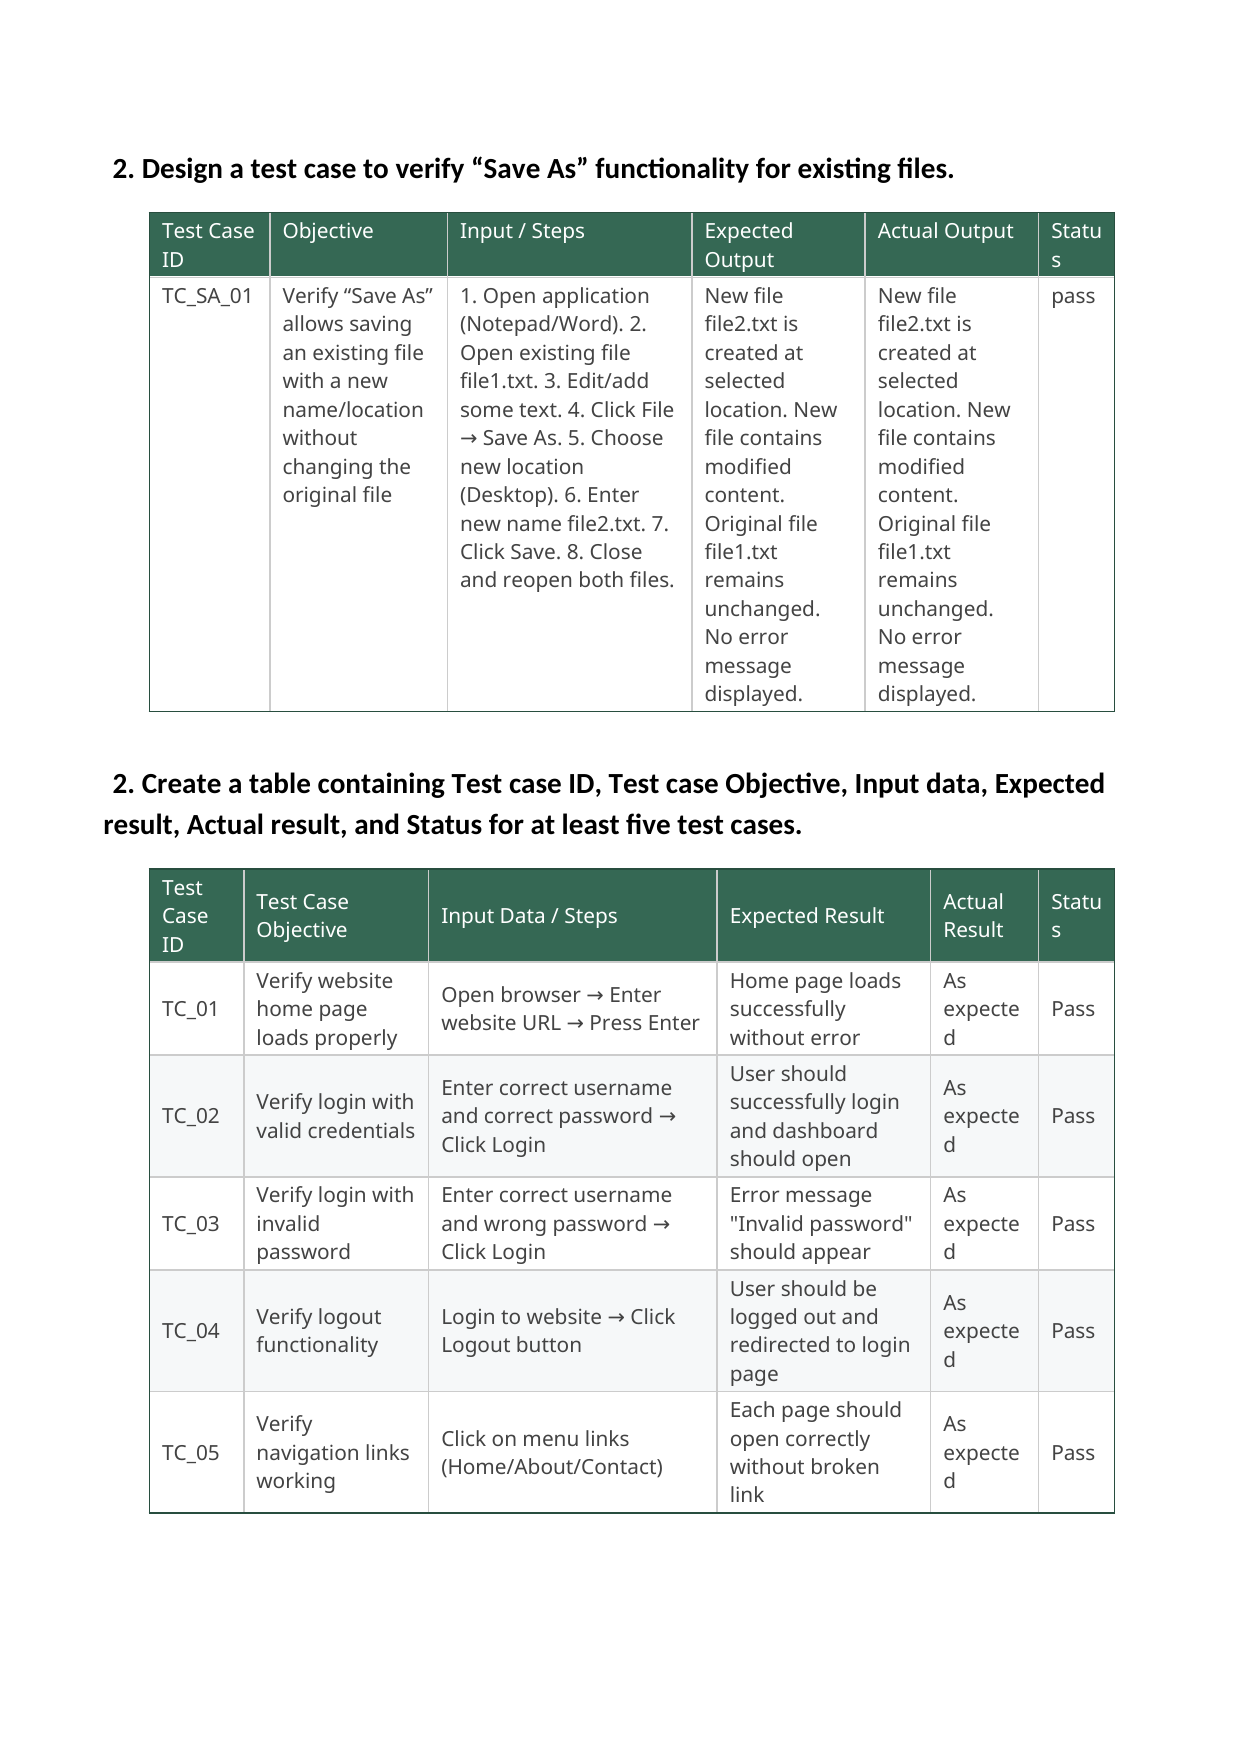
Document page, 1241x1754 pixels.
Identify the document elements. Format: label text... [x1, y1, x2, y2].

table_cell Pass [1039, 963, 1114, 1054]
table_cell Click on menu links (Home/About/Contact) [429, 1392, 716, 1512]
table_cell As expected [931, 1056, 1038, 1176]
text 2. Design a test case to verify “Save As” functionality for existing files. [103, 150, 1125, 186]
table_cell User should successfully login and dashboard should open [718, 1056, 930, 1176]
table_cell As expected [931, 1392, 1038, 1512]
table_cell Pass [1039, 1178, 1114, 1269]
table_cell Login to website → Click Logout button [429, 1271, 716, 1391]
table_cell TC_05 [150, 1392, 243, 1512]
table_cell Enter correct username and wrong password → Click Login [429, 1178, 716, 1269]
table_cell Verify login with invalid password [245, 1178, 428, 1269]
table_cell Open browser → Enter website URL → Press Enter [429, 963, 716, 1054]
table_cell Pass [1039, 1056, 1114, 1176]
table_cell Home page loads successfully without error [718, 963, 930, 1054]
table_cell pass [1039, 278, 1114, 711]
table_cell Verify website home page loads properly [245, 963, 428, 1054]
table_cell As expected [931, 1178, 1038, 1269]
table_cell New file file2.txt is created at selected location. New file contains modified content. Original file file1.txt remains unchanged. No error message displayed. [866, 278, 1038, 711]
table_header Expected Output [693, 213, 864, 276]
table_header Test Case Objective [245, 870, 428, 961]
table_header Status [1039, 870, 1114, 961]
table_header Expected Result [718, 870, 930, 961]
table_header Input / Steps [448, 213, 691, 276]
table_cell TC_02 [150, 1056, 243, 1176]
table_header Status [1039, 213, 1114, 276]
table_header Actual Result [931, 870, 1038, 961]
table_cell TC_SA_01 [150, 278, 269, 711]
table_header Objective [271, 213, 447, 276]
table_cell Error message "Invalid password" should appear [718, 1178, 930, 1269]
table_cell As expected [931, 963, 1038, 1054]
table_cell As expected [931, 1271, 1038, 1391]
table_cell Each page should open correctly without broken link [718, 1392, 930, 1512]
table_cell Verify login with valid credentials [245, 1056, 428, 1176]
text 2. Create a table containing Test case ID, Test case Objective, Input data, Expected result, Actual result, and Status for at least five test cases. [103, 765, 1125, 842]
table_header Test Case ID [150, 213, 269, 276]
table_header Test Case ID [150, 870, 243, 961]
table_cell TC_04 [150, 1271, 243, 1391]
table_cell Verify “Save As” allows saving an existing file with a new name/location without changing the original file [271, 278, 447, 711]
table_cell Verify navigation links working [245, 1392, 428, 1512]
table_cell Enter correct username and correct password → Click Login [429, 1056, 716, 1176]
table_cell 1. Open application (Notepad/Word). 2. Open existing file file1.txt. 3. Edit/add some text. 4. Click File → Save As. 5. Choose new location (Desktop). 6. Enter new name file2.txt. 7. Click Save. 8. Close and reopen both files. [448, 278, 691, 711]
table_cell Verify logout functionality [245, 1271, 428, 1391]
table_cell Pass [1039, 1271, 1114, 1391]
table_cell Pass [1039, 1392, 1114, 1512]
table_cell TC_01 [150, 963, 243, 1054]
table_cell New file file2.txt is created at selected location. New file contains modified content. Original file file1.txt remains unchanged. No error message displayed. [693, 278, 864, 711]
table_header Input Data / Steps [429, 870, 716, 961]
table_header Actual Output [866, 213, 1038, 276]
table_cell User should be logged out and redirected to login page [718, 1271, 930, 1391]
table_cell TC_03 [150, 1178, 243, 1269]
